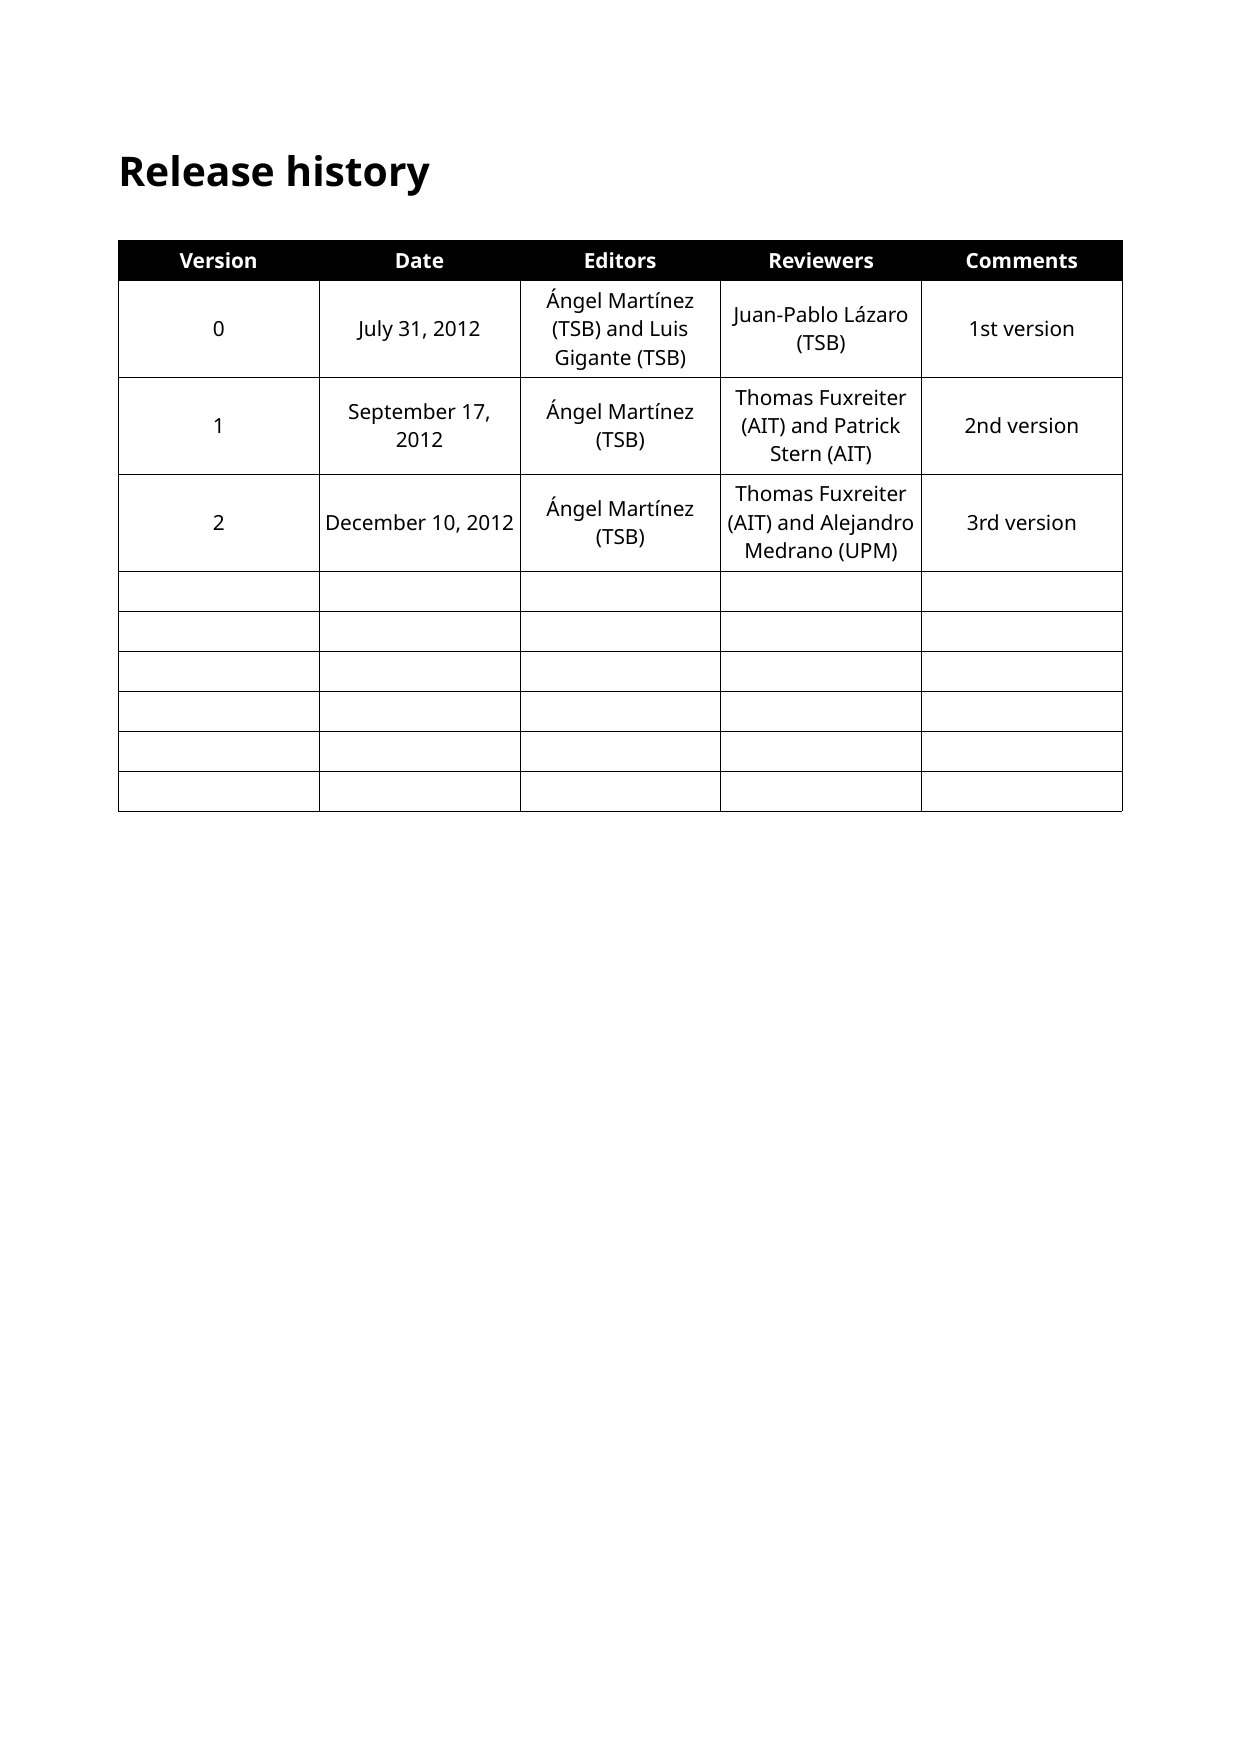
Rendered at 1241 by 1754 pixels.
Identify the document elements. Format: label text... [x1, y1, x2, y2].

table_cell 2nd version [922, 378, 1122, 474]
table_cell [320, 692, 520, 731]
table_cell [922, 772, 1122, 811]
table_cell [721, 692, 921, 731]
table_cell [922, 572, 1122, 611]
table_cell [922, 692, 1122, 731]
table_header Comments [922, 241, 1122, 280]
table_cell December 10, 2012 [320, 475, 520, 571]
table_cell [721, 612, 921, 651]
table_cell [922, 652, 1122, 691]
table_cell 0 [119, 281, 319, 377]
table_cell [922, 732, 1122, 771]
table_cell [320, 612, 520, 651]
table_cell Ángel Martínez (TSB) [521, 378, 720, 474]
table_cell 1 [119, 378, 319, 474]
table_cell [521, 572, 720, 611]
table_cell 1st version [922, 281, 1122, 377]
table_cell [721, 572, 921, 611]
table_cell [721, 732, 921, 771]
table_cell Ángel Martínez (TSB) and Luis Gigante (TSB) [521, 281, 720, 377]
table_header Editors [521, 241, 720, 280]
table_cell [320, 652, 520, 691]
table_cell [320, 572, 520, 611]
table_cell [721, 652, 921, 691]
table_cell [521, 732, 720, 771]
table_cell [320, 732, 520, 771]
table_cell 2 [119, 475, 319, 571]
table_cell [119, 692, 319, 731]
table_cell [521, 692, 720, 731]
table_header Reviewers [721, 241, 921, 280]
table_cell Ángel Martínez (TSB) [521, 475, 720, 571]
table_cell [521, 612, 720, 651]
table_cell [119, 772, 319, 811]
table_cell Thomas Fuxreiter (AIT) and Alejandro Medrano (UPM) [721, 475, 921, 571]
table_cell [320, 772, 520, 811]
table_cell July 31, 2012 [320, 281, 520, 377]
table_cell 3rd version [922, 475, 1122, 571]
table_cell September 17, 2012 [320, 378, 520, 474]
table_cell Thomas Fuxreiter (AIT) and Patrick Stern (AIT) [721, 378, 921, 474]
table_cell [922, 612, 1122, 651]
table_cell [521, 652, 720, 691]
table_cell [721, 772, 921, 811]
table_cell [119, 572, 319, 611]
table_cell [521, 772, 720, 811]
table_cell [119, 612, 319, 651]
table_cell [119, 652, 319, 691]
table_header Version [119, 241, 319, 280]
table_header Date [320, 241, 520, 280]
table_cell Juan-Pablo Lázaro (TSB) [721, 281, 921, 377]
subtitle Release history [118, 143, 1122, 199]
table_cell [119, 732, 319, 771]
